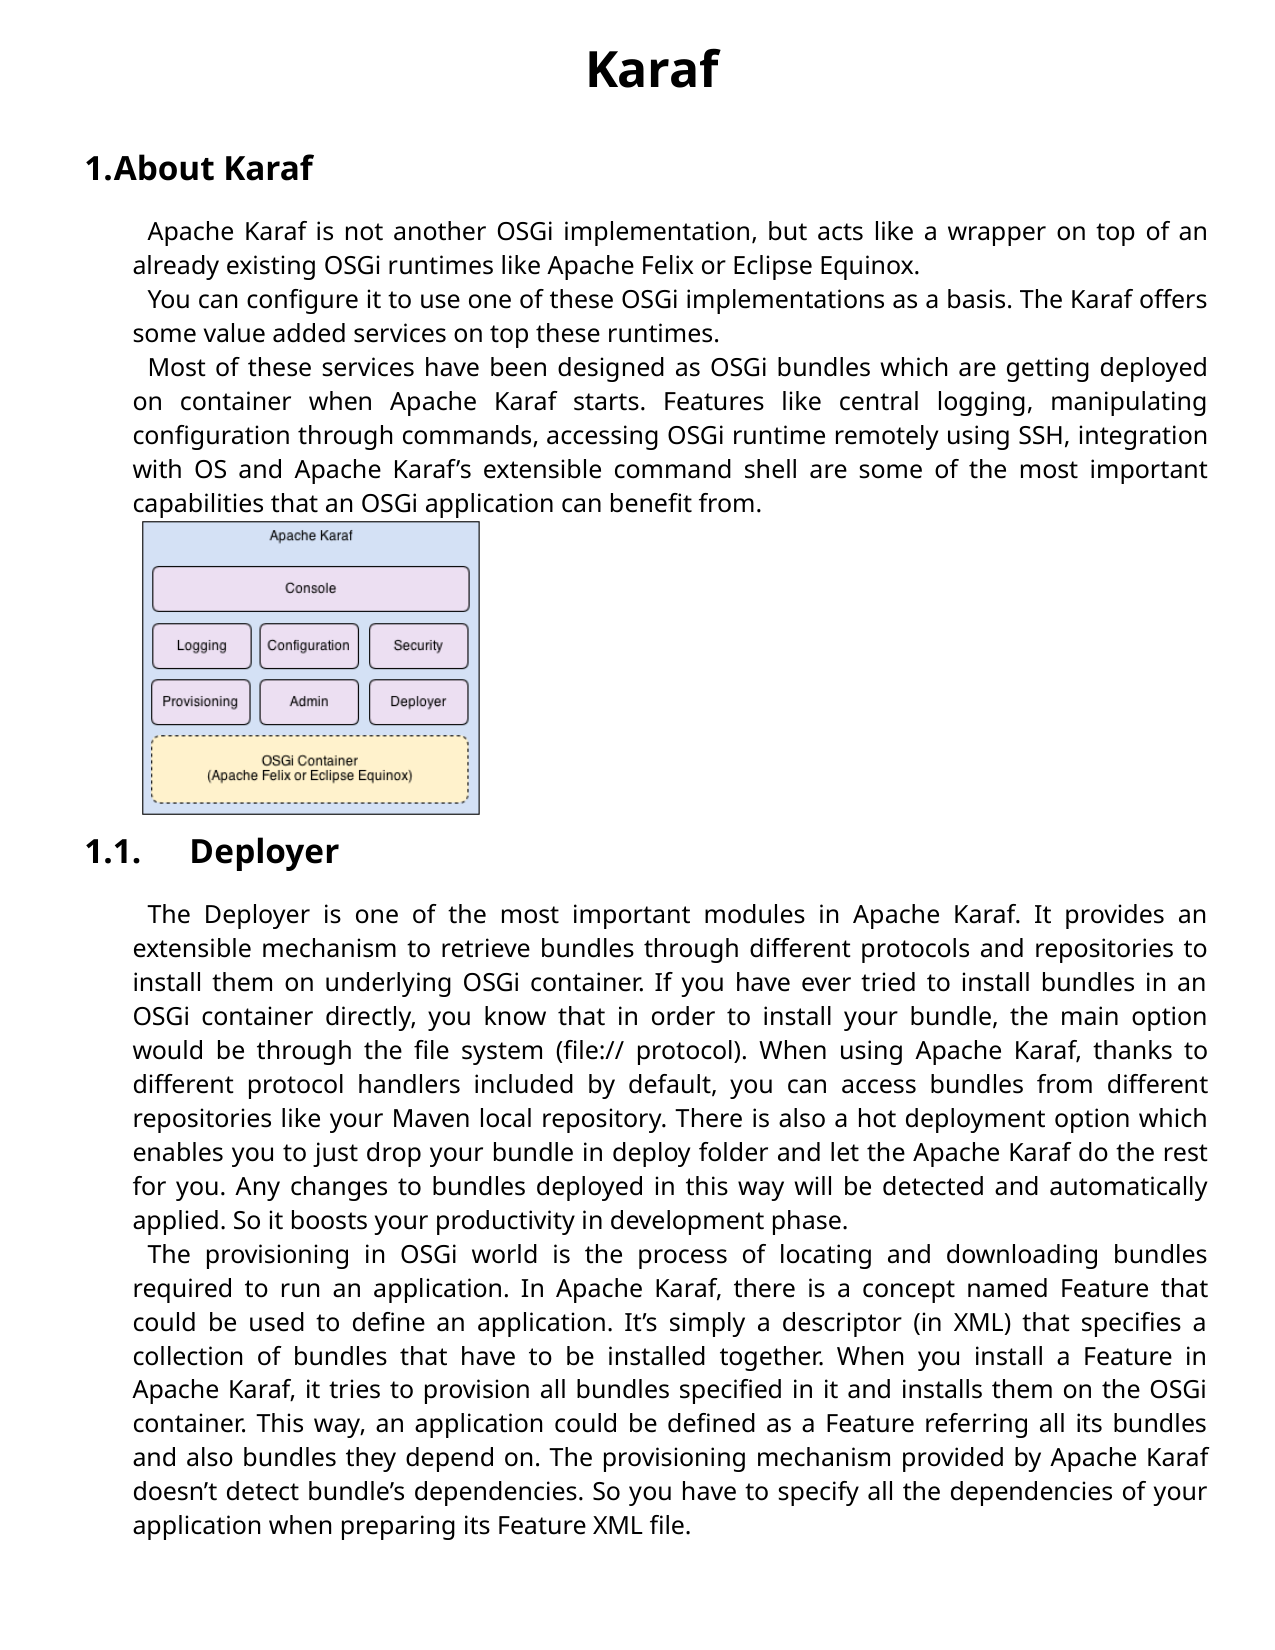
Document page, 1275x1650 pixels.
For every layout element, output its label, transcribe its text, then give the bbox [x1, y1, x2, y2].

text The Deployer is one of the most important modules in Apache Karaf. It provides an extensible mechanism to retrieve bundles through different protocols and repositories to install them on underlying OSGi container. If you have ever tried to install bundles in an OSGi container directly, you know that in order to install your bundle, the main option would be through the file system (file:// protocol). When using Apache Karaf, thanks to different protocol handlers included by default, you can access bundles from different repositories like your Maven local repository. There is also a hot deployment option which enables you to just drop your bundle in deploy folder and let the Apache Karaf do the rest for you. Any changes to bundles deployed in this way will be detected and automatically applied. So it boosts your productivity in development phase. [132, 897, 1209, 1237]
text Most of these services have been designed as OSGi bundles which are getting deployed on container when Apache Karaf starts. Features like central logging, manipulating configuration through commands, accessing OSGi runtime remotely using SSH, integration with OS and Apache Karaf’s extensible command shell are some of the most important capabilities that an OSGi application can benefit from. [132, 350, 1209, 520]
picture [140, 519, 482, 816]
text The provisioning in OSGi world is the process of locating and downloading bundles required to run an application. In Apache Karaf, there is a concept named Feature that could be used to define an application. It’s simply a descriptor (in XML) that specifies a collection of bundles that have to be installed together. When you install a Feature in Apache Karaf, it tries to provision all bundles specified in it and installs them on the OSGi container. This way, an application could be defined as a Feature referring all its bundles and also bundles they depend on. The provisioning mechanism provided by Apache Karaf doesn’t detect bundle’s dependencies. So you have to specify all the dependencies of your application when preparing its Feature XML file. [132, 1237, 1209, 1542]
text Apache Karaf is not another OSGi implementation, but acts like a wrapper on top of an already existing OSGi runtimes like Apache Felix or Eclipse Equinox. [132, 214, 1209, 282]
text You can configure it to use one of these OSGi implementations as a basis. The Karaf offers some value added services on top these runtimes. [132, 282, 1209, 350]
subtitle Deployer [84, 827, 1209, 873]
subtitle About Karaf [84, 144, 1209, 190]
title Karaf [84, 34, 1209, 102]
